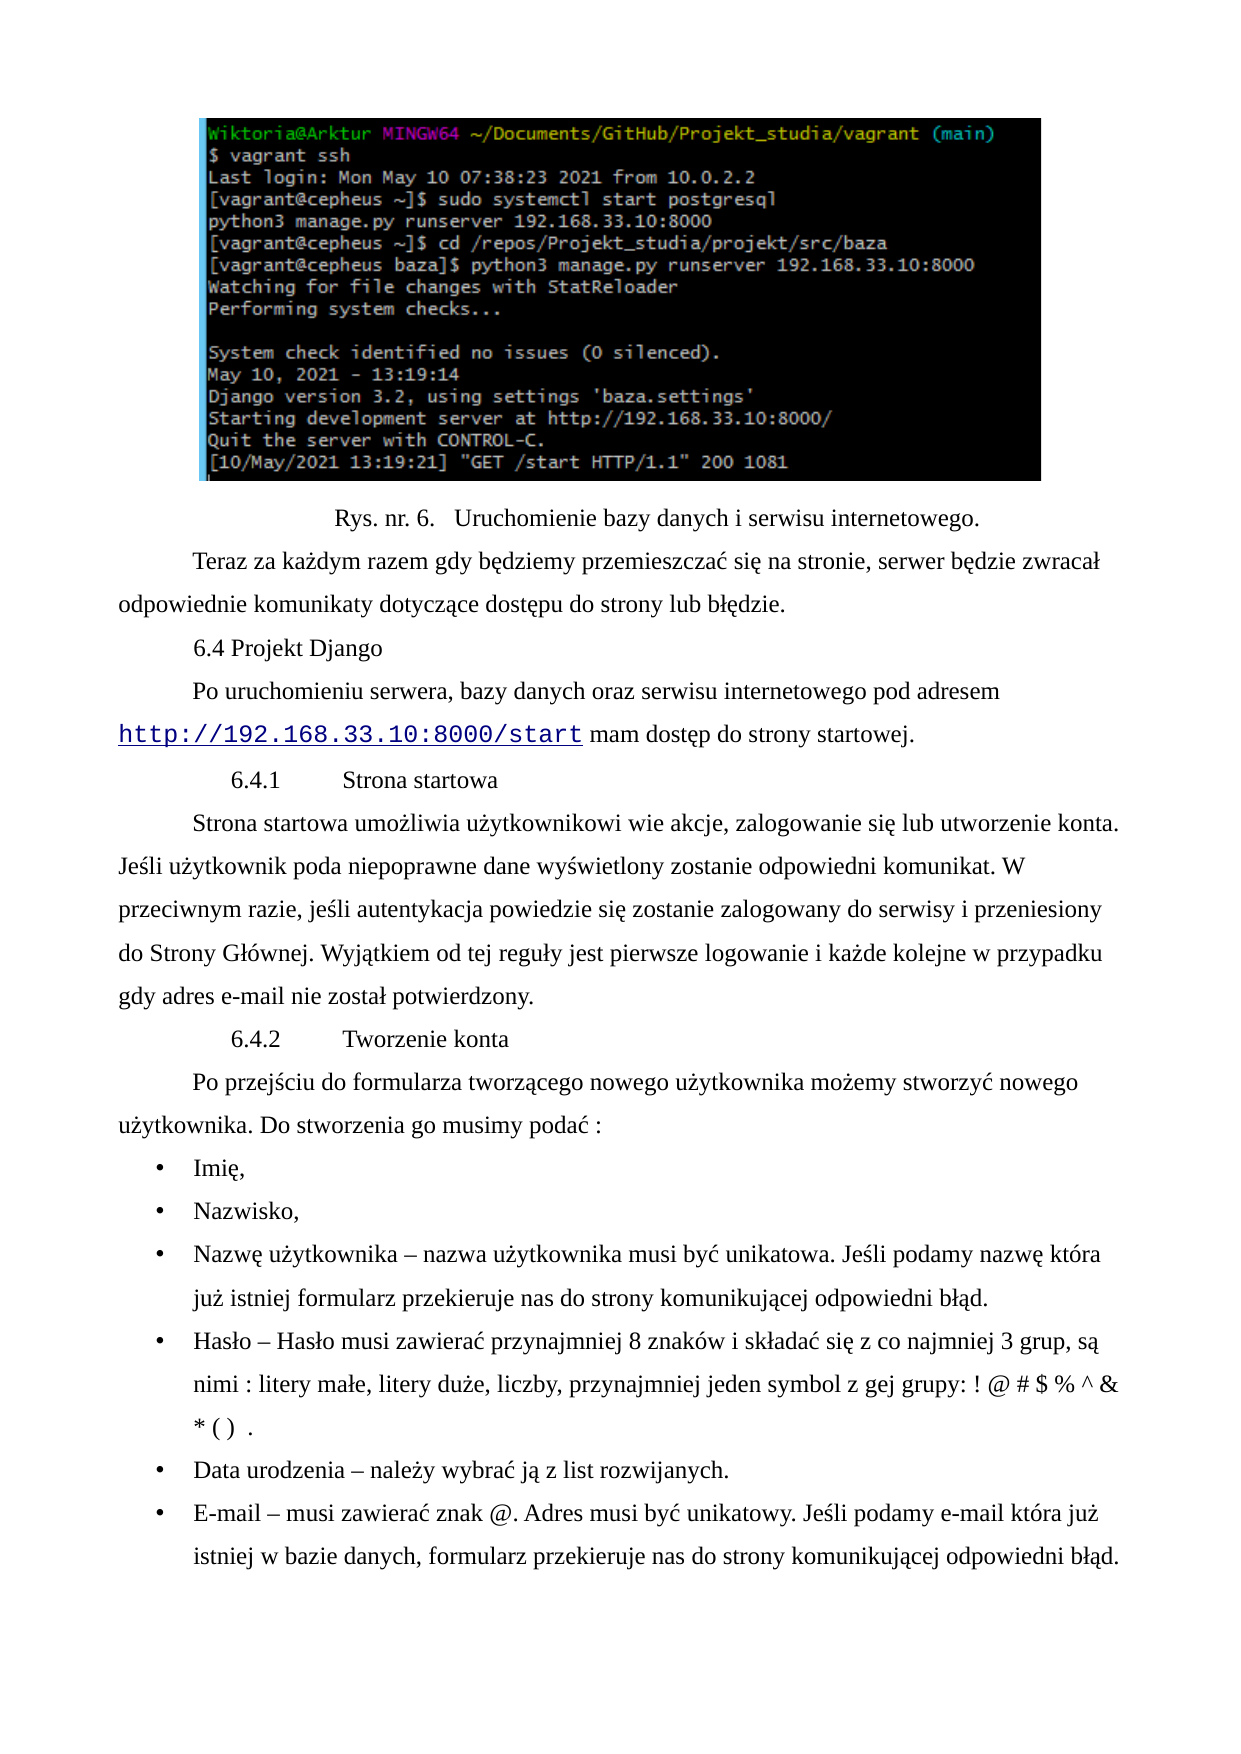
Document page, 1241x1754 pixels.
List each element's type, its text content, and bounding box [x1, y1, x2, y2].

list Nazwisko, [156, 1196, 1122, 1225]
list Projekt Django [193, 633, 1122, 661]
list Data urodzenia – należy wybrać ją z list rozwijanych. [156, 1455, 1122, 1484]
text Teraz za każdym razem gdy będziemy przemieszczać się na stronie, serwer będzie zwracał odpowiednie komunikaty dotyczące dostępu do strony lub błędzie. [118, 546, 1122, 618]
list Nazwę użytkownika – nazwa użytkownika musi być unikatowa. Jeśli podamy nazwę która już istniej formularz przekieruje nas do strony komunikującej odpowiedni błąd. [156, 1239, 1122, 1311]
list E-mail – musi zawierać znak @. Adres musi być unikatowy. Jeśli podamy e-mail która już istniej w bazie danych, formularz przekieruje nas do strony komunikującej odpowiedni błąd. [156, 1498, 1122, 1570]
list Strona startowa [231, 765, 1122, 794]
list Hasło – Hasło musi zawierać przynajmniej 8 znaków i składać się z co najmniej 3 grup, są nimi : litery małe, litery duże, liczby, przynajmniej jeden symbol z gej grupy: ! @ # $ % ^ & * ( ) . [156, 1326, 1122, 1441]
text Strona startowa umożliwia użytkownikowi wie akcje, zalogowanie się lub utworzenie konta. Jeśli użytkownik poda niepoprawne dane wyświetlony zostanie odpowiedni komunikat. W przeciwnym razie, jeśli autentykacja powiedzie się zostanie zalogowany do serwisy i przeniesiony do Strony Głównej. Wyjątkiem od tej reguły jest pierwsze logowanie i każde kolejne w przypadku gdy adres e-mail nie został potwierdzony. [118, 808, 1122, 1009]
picture [199, 118, 1042, 481]
text Po uruchomieniu serwera, bazy danych oraz serwisu internetowego pod adresem http://192.168.33.10:8000/start mam dostęp do strony startowej. [118, 676, 1122, 750]
list Imię, [156, 1153, 1122, 1182]
list Tworzenie konta [231, 1024, 1122, 1053]
text Po przejściu do formularza tworzącego nowego użytkownika możemy stworzyć nowego użytkownika. Do stworzenia go musimy podać : [118, 1067, 1122, 1139]
text Rys. nr. 6. Uruchomienie bazy danych i serwisu internetowego. [118, 503, 1122, 532]
